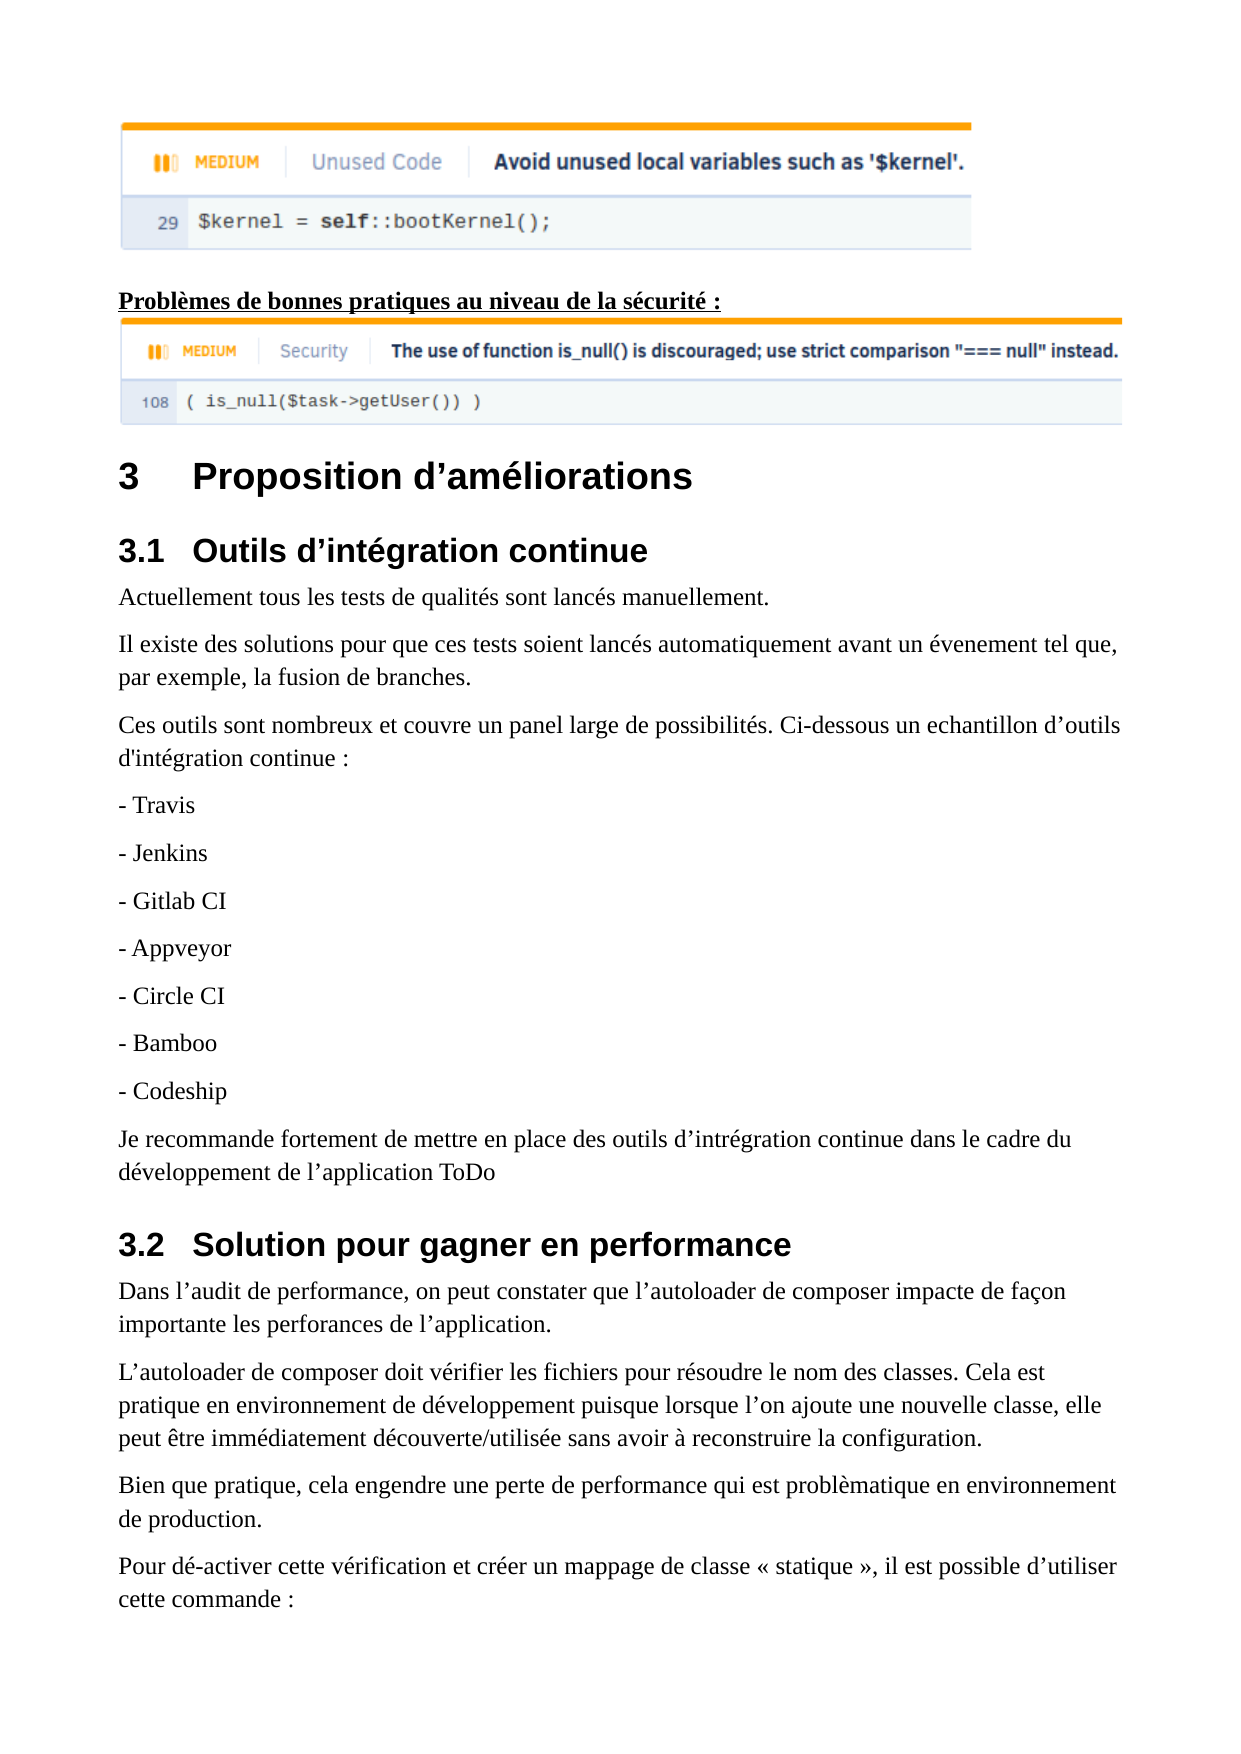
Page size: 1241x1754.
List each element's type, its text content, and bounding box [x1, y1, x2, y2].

text - Travis [118, 791, 1122, 819]
text Dans l’audit de performance, on peut constater que l’autoloader de composer impacte de façon importante les perforances de l’application. [118, 1276, 1122, 1338]
text Je recommande fortement de mettre en place des outils d’intrégration continue dans le cadre du développement de l’application ToDo [118, 1124, 1122, 1186]
picture [118, 118, 972, 258]
text - Circle CI [118, 981, 1122, 1010]
subtitle Proposition d’améliorations [118, 453, 1122, 497]
text Ces outils sont nombreux et couvre un panel large de possibilités. Ci-dessous un echantillon d’outils d'intégration continue : [118, 710, 1122, 772]
subtitle Solution pour gagner en performance [118, 1225, 1122, 1264]
text - Jenkins [118, 838, 1122, 867]
text - Codeship [118, 1076, 1122, 1105]
text Problèmes de bonnes pratiques au niveau de la sécurité : [118, 286, 1122, 314]
text - Appveyor [118, 933, 1122, 962]
text Bien que pratique, cela engendre une perte de performance qui est problèmatique en environnement de production. [118, 1471, 1122, 1532]
text - Gitlab CI [118, 886, 1122, 914]
text - Bamboo [118, 1028, 1122, 1057]
text Il existe des solutions pour que ces tests soient lancés automatiquement avant un évenement tel que, par exemple, la fusion de branches. [118, 629, 1122, 691]
text Pour dé-activer cette vérification et créer un mappage de classe « statique », il est possible d’utiliser cette commande : [118, 1551, 1122, 1613]
text L’autoloader de composer doit vérifier les fichiers pour résoudre le nom des classes. Cela est pratique en environnement de développement puisque lorsque l’on ajoute une nouvelle classe, elle peut être immédiatement découverte/utilisée sans avoir à reconstruire la configuration. [118, 1357, 1122, 1452]
subtitle Outils d’intégration continue [118, 531, 1122, 569]
text Actuellement tous les tests de qualités sont lancés manuellement. [118, 582, 1122, 610]
picture [118, 314, 1123, 429]
